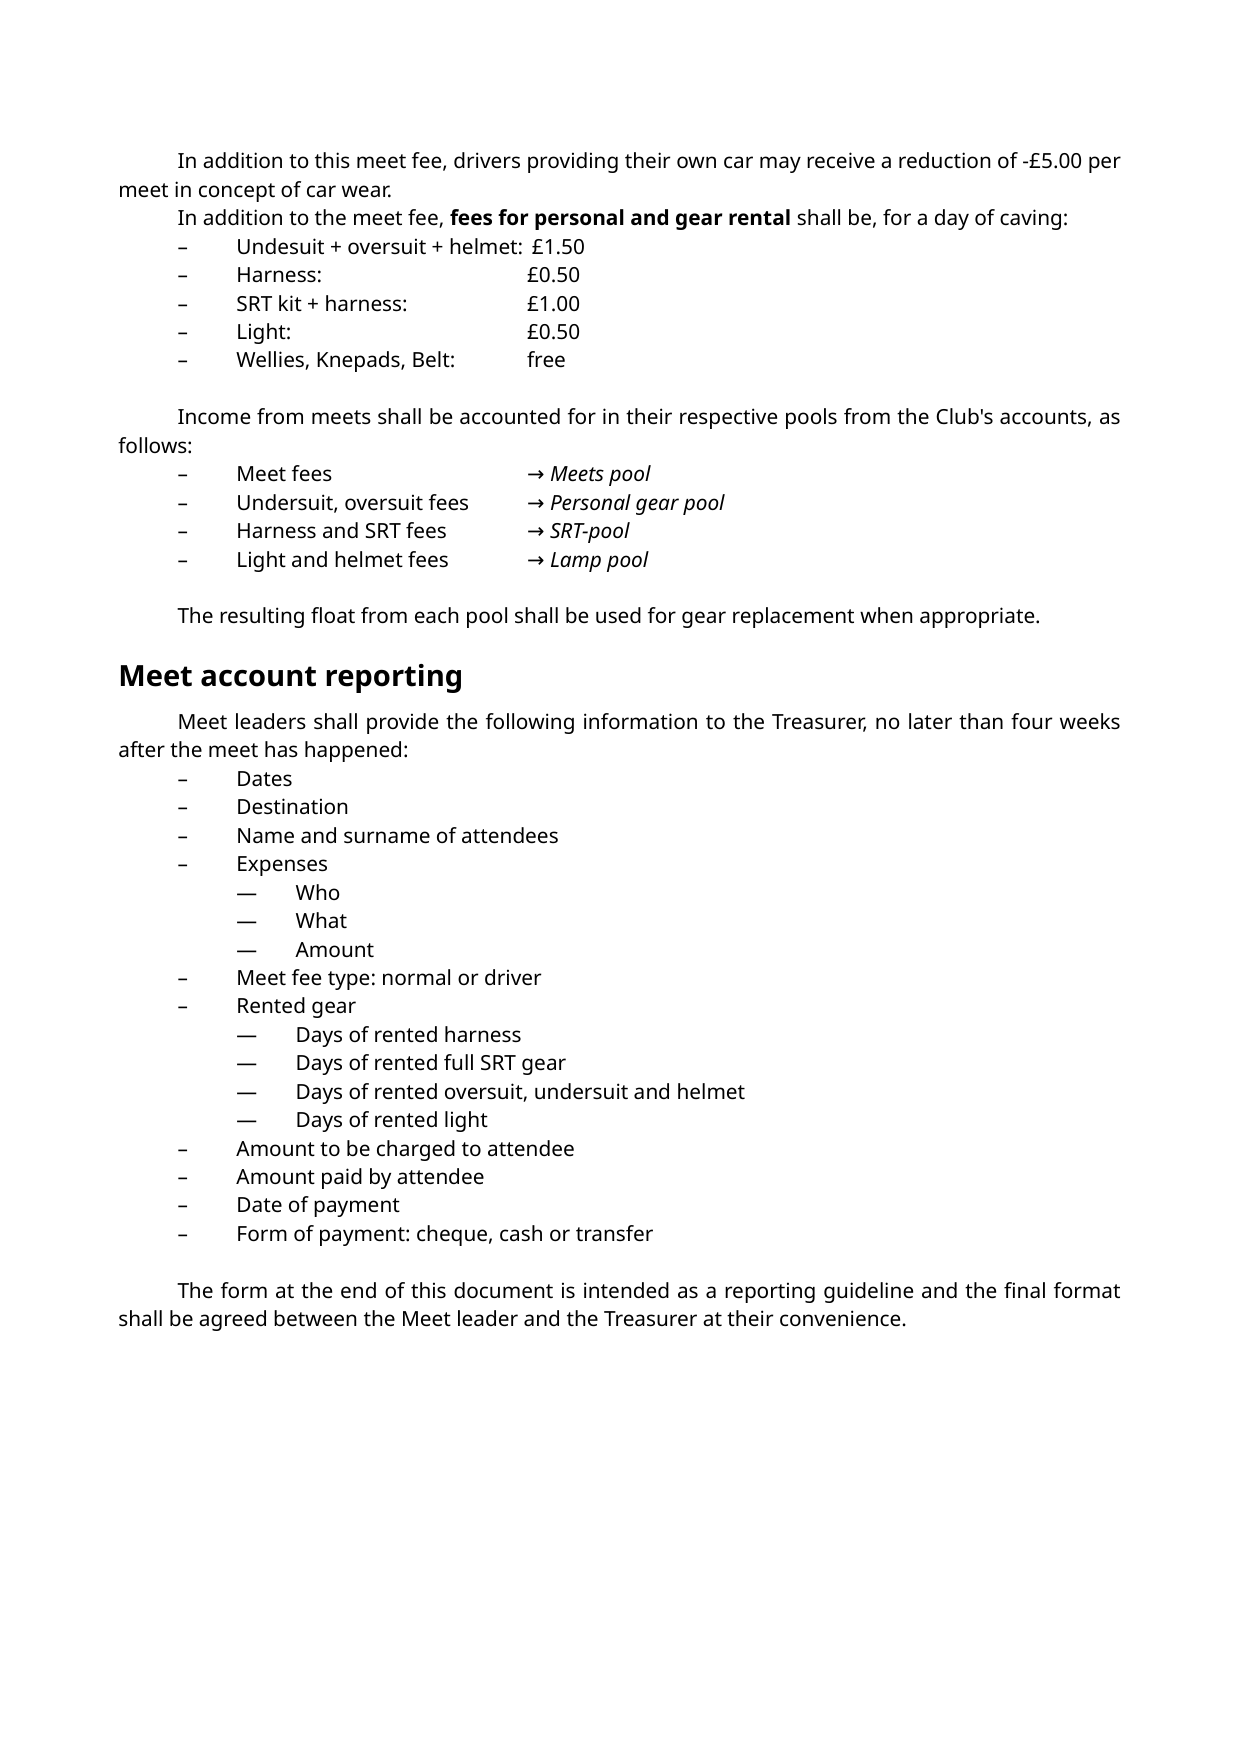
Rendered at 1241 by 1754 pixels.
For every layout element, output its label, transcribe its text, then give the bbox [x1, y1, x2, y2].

list SRT kit + harness: £1.00 [177, 289, 1122, 317]
list Days of rented harness [236, 1020, 1122, 1048]
list Days of rented oversuit, undersuit and helmet [236, 1077, 1122, 1105]
list Undesuit + oversuit + helmet: £1.50 [177, 232, 1122, 260]
list Days of rented light [236, 1105, 1122, 1134]
list Meet fee type: normal or driver [177, 963, 1122, 992]
text Meet leaders shall provide the following information to the Treasurer, no later than four weeks after the meet has happened: [118, 707, 1122, 764]
text Income from meets shall be accounted for in their respective pools from the Club's accounts, as follows: [118, 402, 1122, 459]
list Wellies, Knepads, Belt: free [177, 346, 1122, 374]
subtitle Meet account reporting [118, 655, 1122, 695]
list Undersuit, oversuit fees → Personal gear pool [177, 488, 1122, 516]
list Amount [236, 935, 1122, 963]
list Light: £0.50 [177, 317, 1122, 346]
list What [236, 906, 1122, 935]
list Amount to be charged to attendee [177, 1134, 1122, 1162]
list Light and helmet fees → Lamp pool [177, 545, 1122, 573]
list Date of payment [177, 1191, 1122, 1219]
list Rented gear [177, 992, 1122, 1020]
list Who [236, 878, 1122, 906]
list Amount paid by attendee [177, 1162, 1122, 1191]
list Meet fees → Meets pool [177, 459, 1122, 488]
list Form of payment: cheque, cash or transfer [177, 1219, 1122, 1247]
text In addition to this meet fee, drivers providing their own car may receive a reduction of -£5.00 per meet in concept of car wear. [118, 147, 1122, 203]
list Destination [177, 792, 1122, 821]
text The form at the end of this document is intended as a reporting guideline and the final format shall be agreed between the Meet leader and the Treasurer at their convenience. [118, 1276, 1122, 1333]
list Days of rented full SRT gear [236, 1048, 1122, 1077]
list Harness: £0.50 [177, 260, 1122, 289]
list Harness and SRT fees → SRT-pool [177, 516, 1122, 545]
list Name and surname of attendees [177, 821, 1122, 849]
list Expenses [177, 849, 1122, 878]
text In addition to the meet fee, fees for personal and gear rental shall be, for a day of caving: [118, 203, 1122, 232]
list Dates [177, 764, 1122, 792]
text The resulting float from each pool shall be used for gear replacement when appropriate. [118, 602, 1122, 630]
